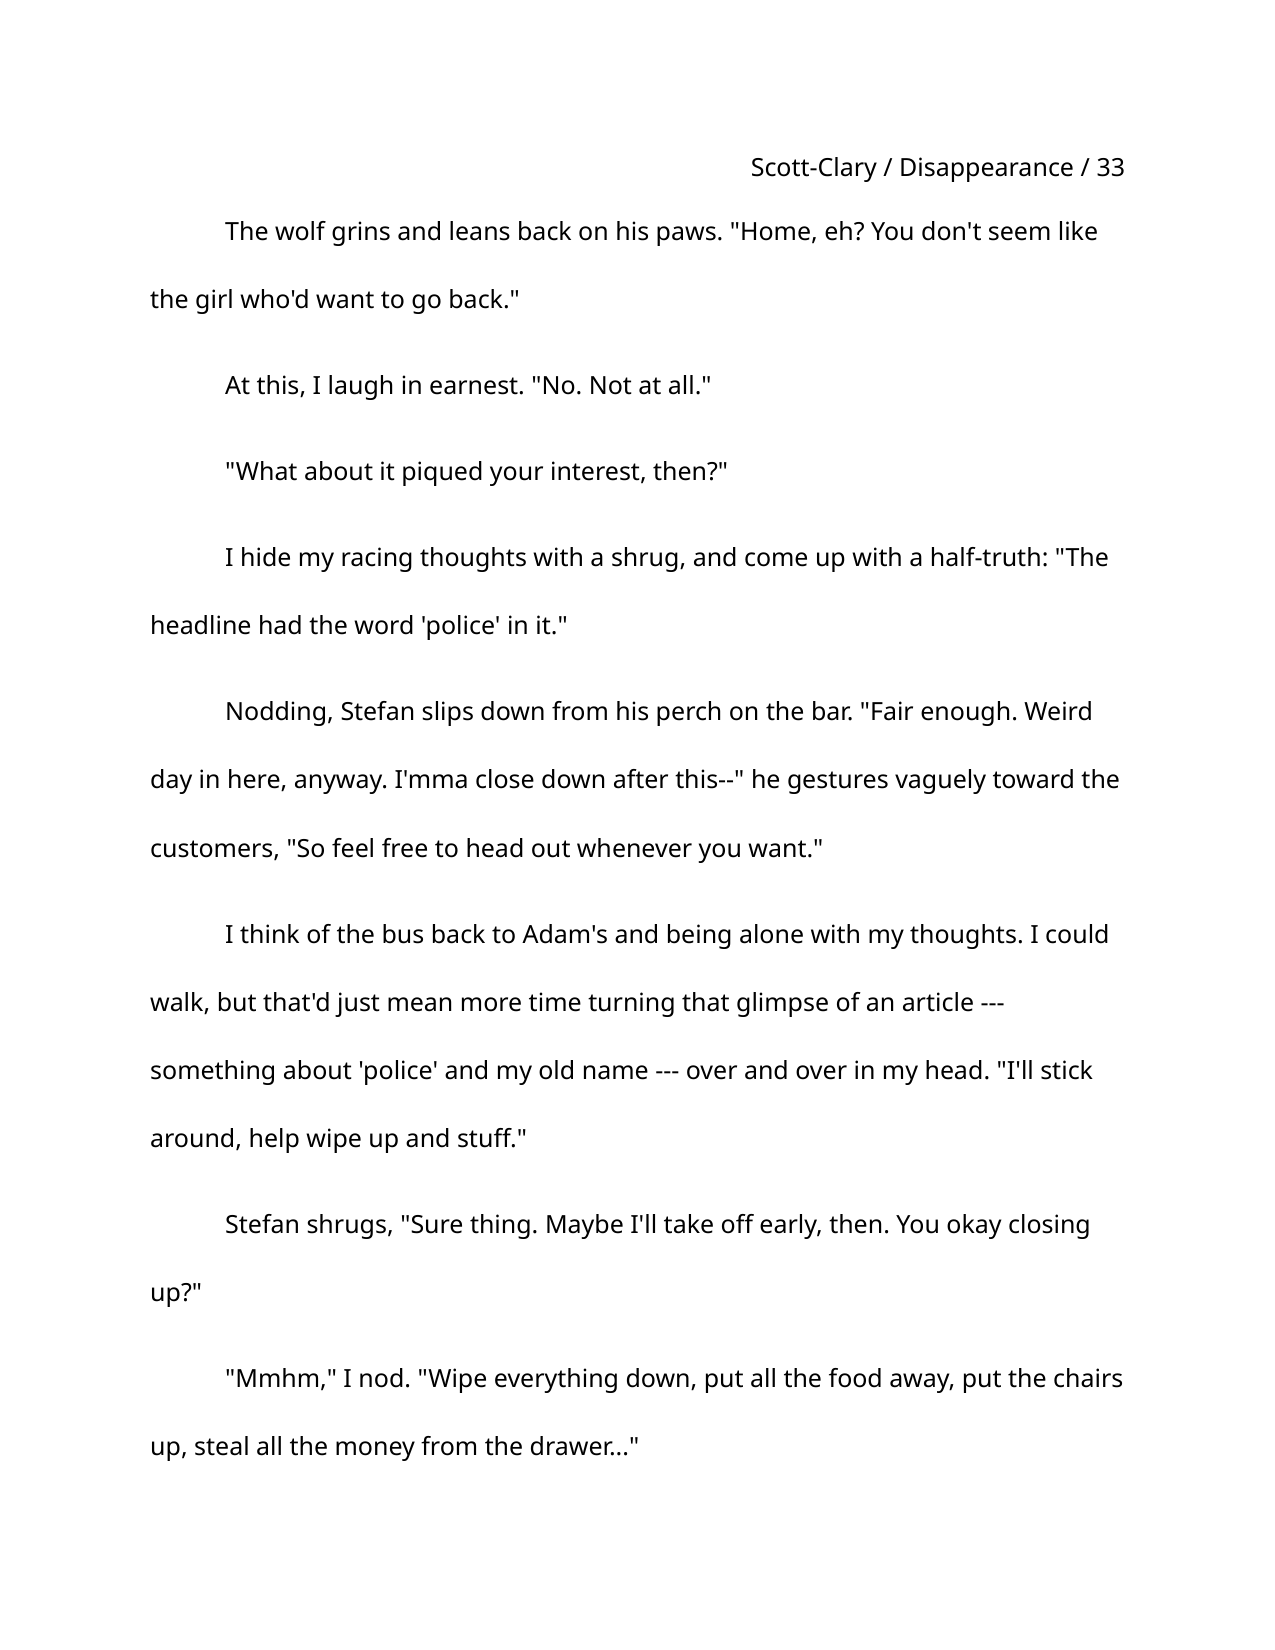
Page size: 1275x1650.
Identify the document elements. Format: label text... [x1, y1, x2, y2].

text The wolf grins and leans back on his paws. "Home, eh? You don't seem like the girl who'd want to go back." [150, 213, 1125, 316]
text At this, I laugh in earnest. "No. Not at all." [150, 368, 1125, 402]
text I think of the bus back to Adam's and being alone with my thoughts. I could walk, but that'd just mean more time turning that glimpse of an article --- something about 'police' and my old name --- over and over in my head. "I'll stick around, help wipe up and stuff." [150, 916, 1125, 1155]
text Stefan shrugs, "Sure thing. Maybe I'll take off early, then. You okay closing up?" [150, 1207, 1125, 1309]
text I hide my racing thoughts with a shrug, and come up with a half-truth: "The headline had the word 'police' in it." [150, 540, 1125, 642]
text "What about it piqued your interest, then?" [150, 454, 1125, 488]
text Nodding, Stefan slips down from his perch on the bar. "Fair enough. Weird day in here, anyway. I'mma close down after this--" he gestures vaguely toward the customers, "So feel free to head out whenever you want." [150, 694, 1125, 864]
text "Mmhm," I nod. "Wipe everything down, put all the food away, put the chairs up, steal all the money from the drawer..." [150, 1361, 1125, 1463]
